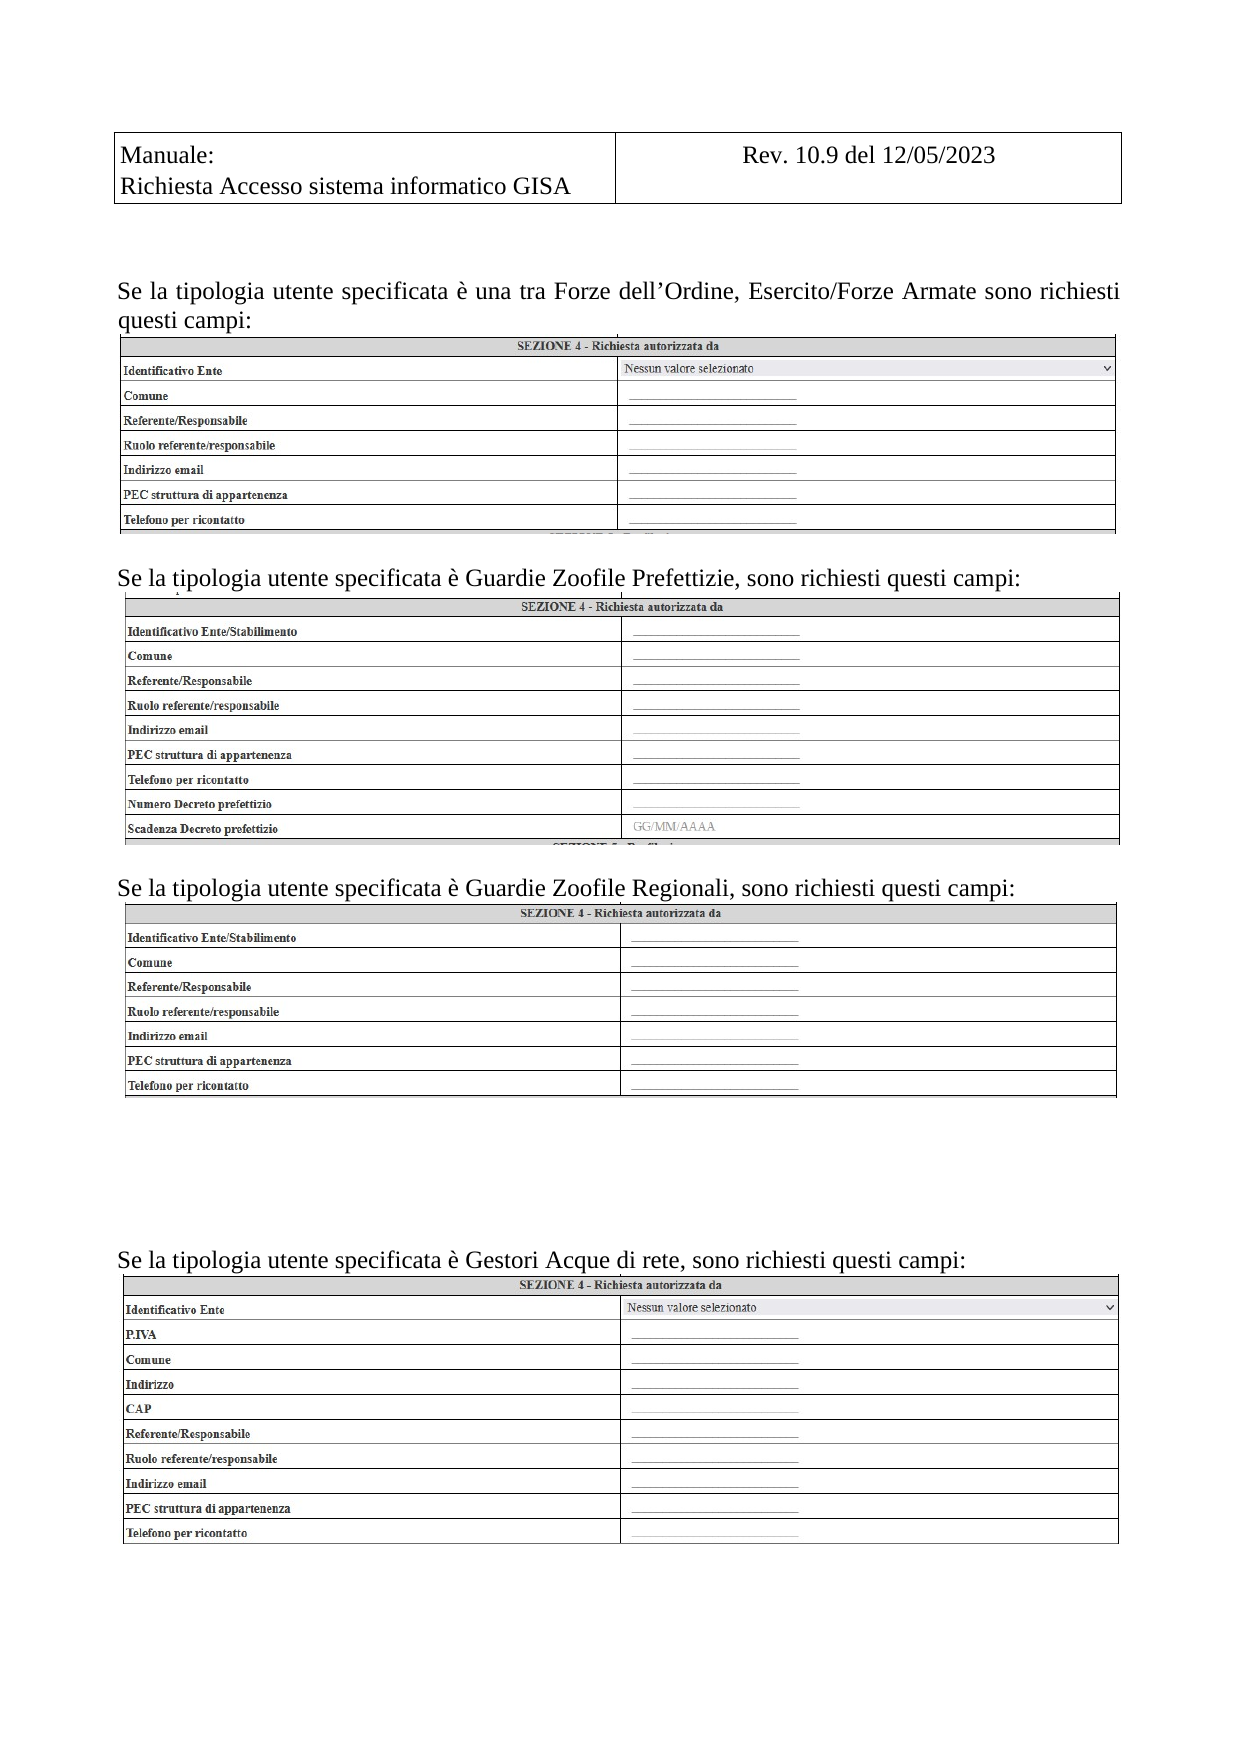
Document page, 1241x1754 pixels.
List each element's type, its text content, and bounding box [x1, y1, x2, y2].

text Se la tipologia utente specificata è Gestori Acque di rete, sono richiesti questi campi: [117, 1245, 1122, 1273]
picture [118, 1274, 1122, 1544]
text Se la tipologia utente specificata è Guardie Zoofile Regionali, sono richiesti questi campi: [117, 873, 1122, 902]
text Se la tipologia utente specificata è una tra Forze dell’Ordine, Esercito/Forze Armate sono richiesti questi campi: [117, 276, 1122, 334]
picture [118, 902, 1122, 1098]
text Se la tipologia utente specificata è Guardie Zoofile Prefettizie, sono richiesti questi campi: [117, 563, 1122, 592]
picture [118, 334, 1122, 534]
picture [118, 592, 1122, 845]
